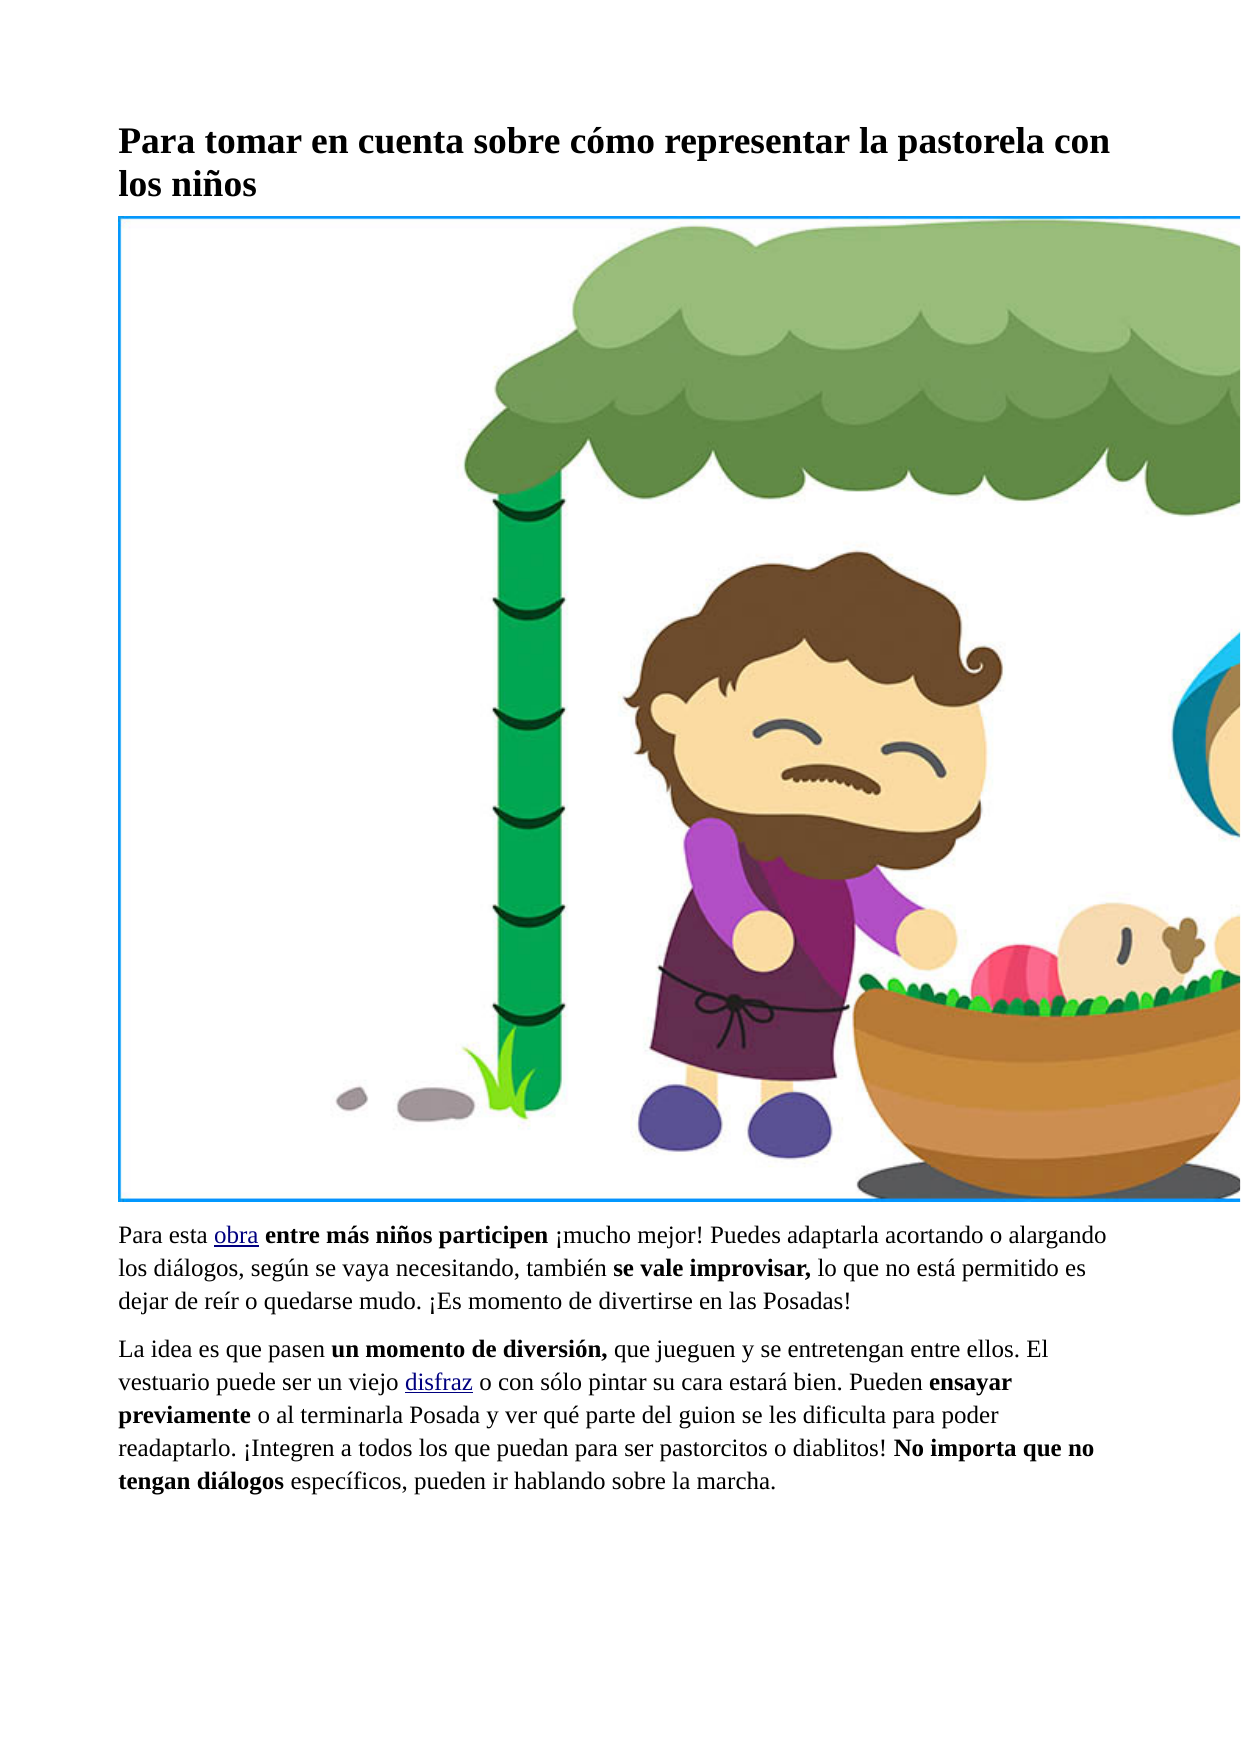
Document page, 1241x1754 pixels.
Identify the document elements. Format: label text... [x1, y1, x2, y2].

subtitle Para tomar en cuenta sobre cómo representar la pastorela con los niños [118, 118, 1122, 204]
text La idea es que pasen un momento de diversión, que jueguen y se entretengan entre ellos. El vestuario puede ser un viejo disfraz o con sólo pintar su cara estará bien. Pueden ensayar previamente o al terminarla Posada y ver qué parte del guion se les dificulta para poder readaptarlo. ¡Integren a todos los que puedan para ser pastorcitos o diablitos! No importa que no tengan diálogos específicos, pueden ir hablando sobre la marcha. [118, 1334, 1122, 1494]
text Para esta obra entre más niños participen ¡mucho mejor! Puedes adaptarla acortando o alargando los diálogos, según se vaya necesitando, también se vale improvisar, lo que no está permitido es dejar de reír o quedarse mudo. ¡Es momento de divertirse en las Posadas! [118, 1220, 1122, 1315]
picture [118, 216, 1241, 1202]
